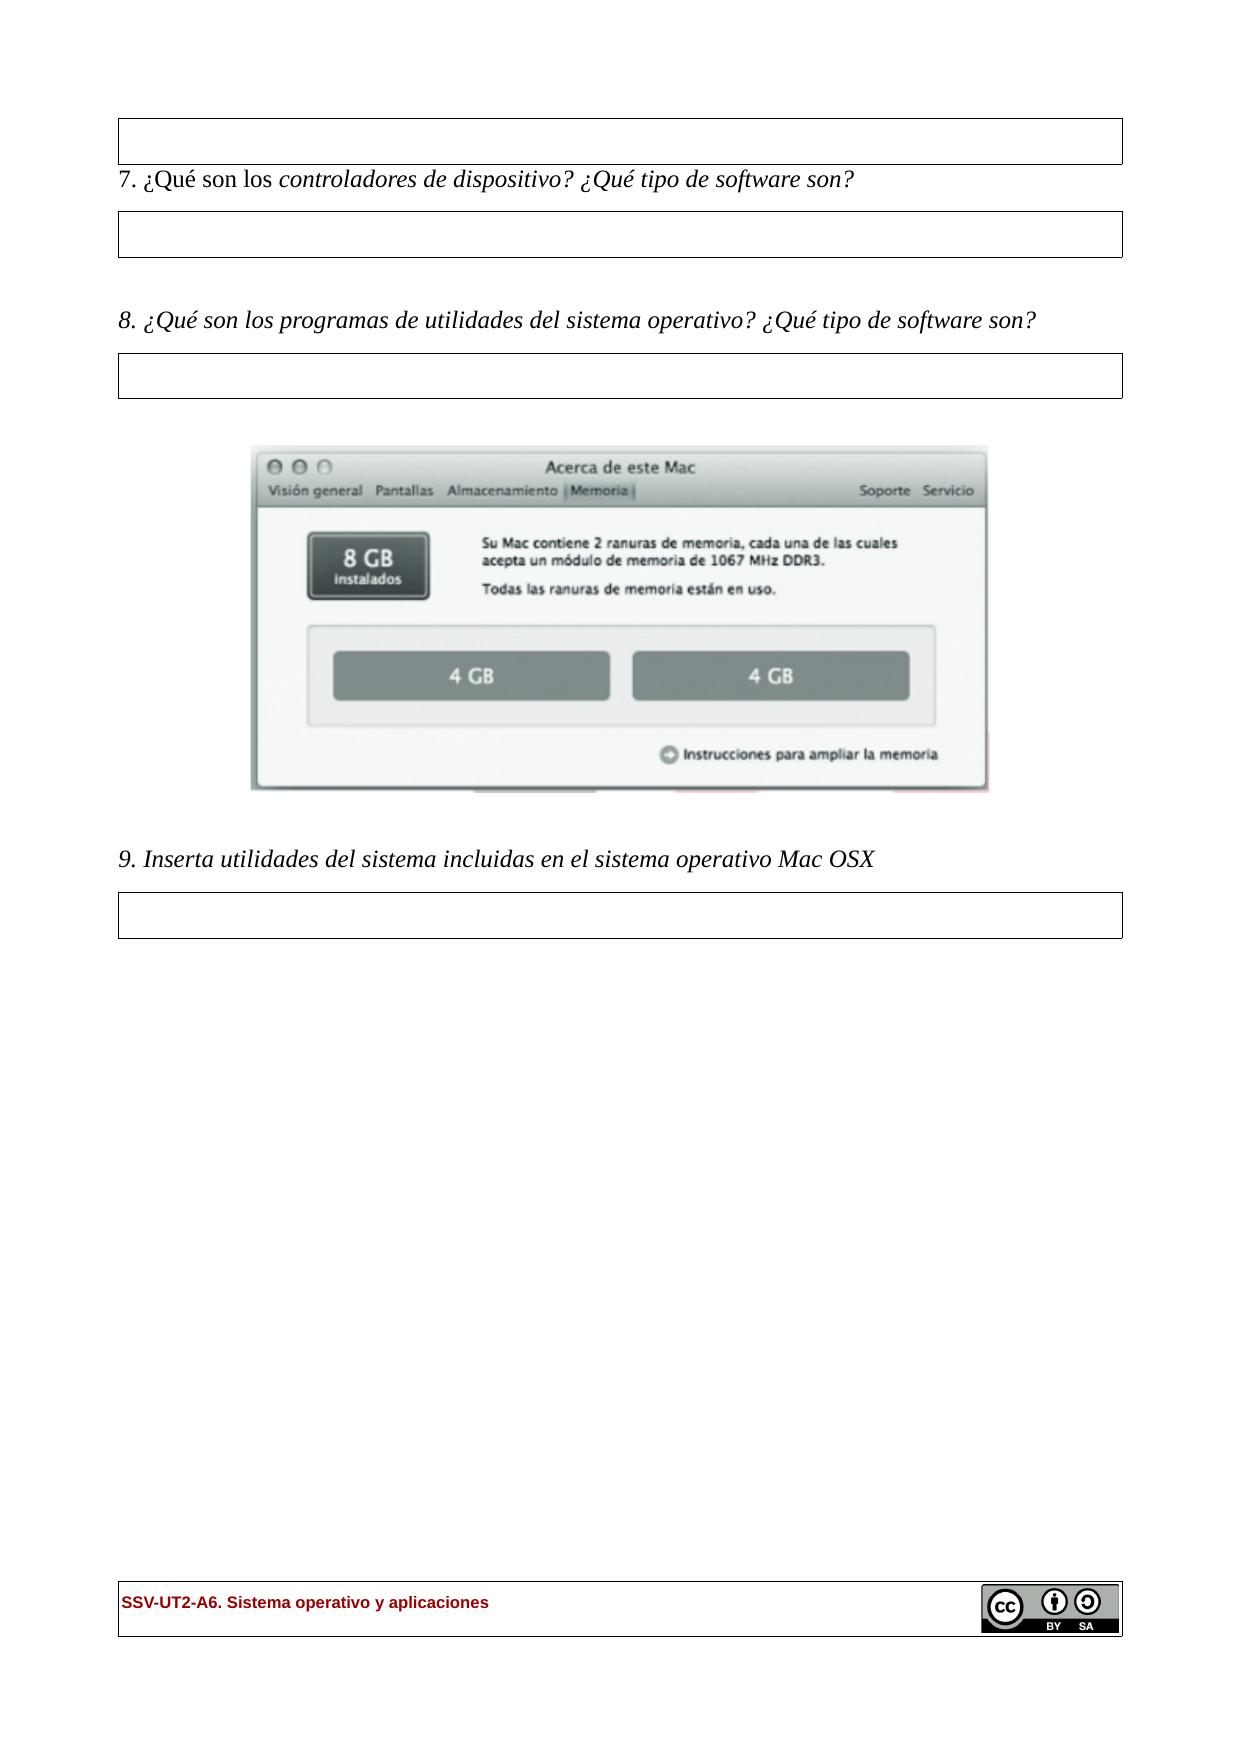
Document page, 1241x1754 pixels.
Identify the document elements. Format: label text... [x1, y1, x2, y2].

text 7. ¿Qué son los controladores de dispositivo? ¿Qué tipo de software son? [118, 165, 1122, 193]
table_header [119, 893, 1122, 938]
picture [250, 445, 990, 793]
text 9. Inserta utilidades del sistema incluidas en el sistema operativo Mac OSX [118, 844, 1122, 873]
table_header [119, 119, 1122, 164]
table_header [119, 354, 1122, 398]
table_header [119, 212, 1122, 257]
picture [981, 1584, 1119, 1633]
text 8. ¿Qué son los programas de utilidades del sistema operativo? ¿Qué tipo de software son? [118, 305, 1122, 333]
